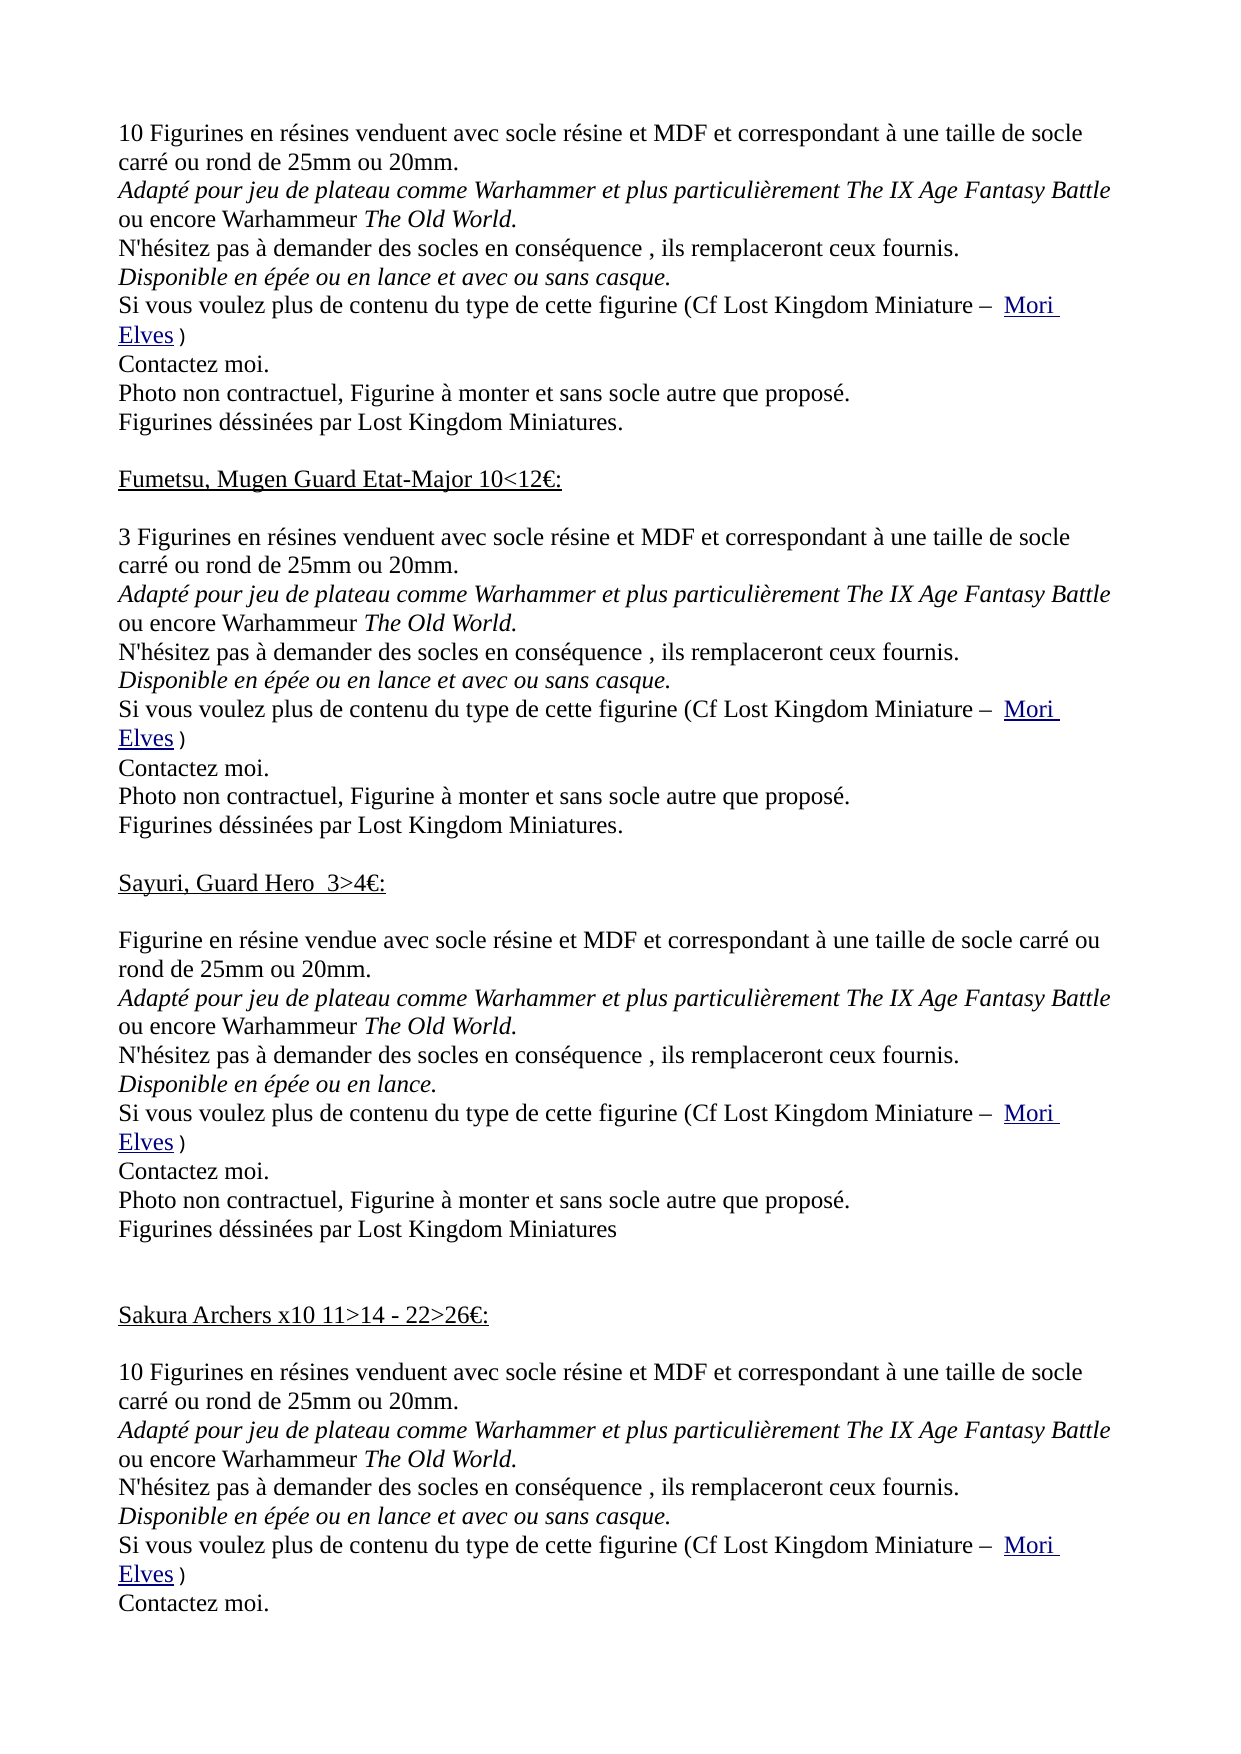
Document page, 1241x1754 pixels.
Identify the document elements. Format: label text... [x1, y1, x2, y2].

text N'hésitez pas à demander des socles en conséquence , ils remplaceront ceux fournis. Disponible en épée ou en lance et avec ou sans casque. Si vous voulez plus de contenu du type de cette figurine (Cf Lost Kingdom Miniature – Mori Elves ) [118, 233, 1122, 349]
text 10 Figurines en résines venduent avec socle résine et MDF et correspondant à une taille de socle carré ou rond de 25mm ou 20mm. Adapté pour jeu de plateau comme Warhammer et plus particulièrement The IX Age Fantasy Battle ou encore Warhammeur The Old World. [118, 1357, 1122, 1472]
text Fumetsu, Mugen Guard Etat-Major 10<12€: [118, 464, 1122, 493]
text Photo non contractuel, Figurine à monter et sans socle autre que proposé. [118, 781, 1122, 810]
text Figurines déssinées par Lost Kingdom Miniatures. [118, 407, 1122, 435]
text Photo non contractuel, Figurine à monter et sans socle autre que proposé. [118, 1185, 1122, 1214]
text Sakura Archers x10 11>14 - 22>26€: [118, 1300, 1122, 1329]
text 3 Figurines en résines venduent avec socle résine et MDF et correspondant à une taille de socle carré ou rond de 25mm ou 20mm. Adapté pour jeu de plateau comme Warhammer et plus particulièrement The IX Age Fantasy Battle ou encore Warhammeur The Old World. [118, 522, 1122, 637]
text N'hésitez pas à demander des socles en conséquence , ils remplaceront ceux fournis. Disponible en épée ou en lance et avec ou sans casque. Si vous voulez plus de contenu du type de cette figurine (Cf Lost Kingdom Miniature – Mori Elves ) [118, 637, 1122, 753]
text N'hésitez pas à demander des socles en conséquence , ils remplaceront ceux fournis. Disponible en épée ou en lance et avec ou sans casque. Si vous voulez plus de contenu du type de cette figurine (Cf Lost Kingdom Miniature – Mori Elves ) [118, 1472, 1122, 1588]
text Sayuri, Guard Hero 3>4€: [118, 868, 1122, 896]
text Photo non contractuel, Figurine à monter et sans socle autre que proposé. [118, 378, 1122, 407]
text Contactez moi. [118, 1588, 1122, 1617]
text Contactez moi. [118, 753, 1122, 781]
text Contactez moi. [118, 1156, 1122, 1185]
text Figurines déssinées par Lost Kingdom Miniatures [118, 1214, 1122, 1242]
text Contactez moi. [118, 349, 1122, 378]
text N'hésitez pas à demander des socles en conséquence , ils remplaceront ceux fournis. Disponible en épée ou en lance. Si vous voulez plus de contenu du type de cette figurine (Cf Lost Kingdom Miniature – Mori Elves ) [118, 1040, 1122, 1156]
text Figurines déssinées par Lost Kingdom Miniatures. [118, 810, 1122, 839]
text 10 Figurines en résines venduent avec socle résine et MDF et correspondant à une taille de socle carré ou rond de 25mm ou 20mm. Adapté pour jeu de plateau comme Warhammer et plus particulièrement The IX Age Fantasy Battle ou encore Warhammeur The Old World. [118, 118, 1122, 233]
text Figurine en résine vendue avec socle résine et MDF et correspondant à une taille de socle carré ou rond de 25mm ou 20mm. Adapté pour jeu de plateau comme Warhammer et plus particulièrement The IX Age Fantasy Battle ou encore Warhammeur The Old World. [118, 925, 1122, 1040]
